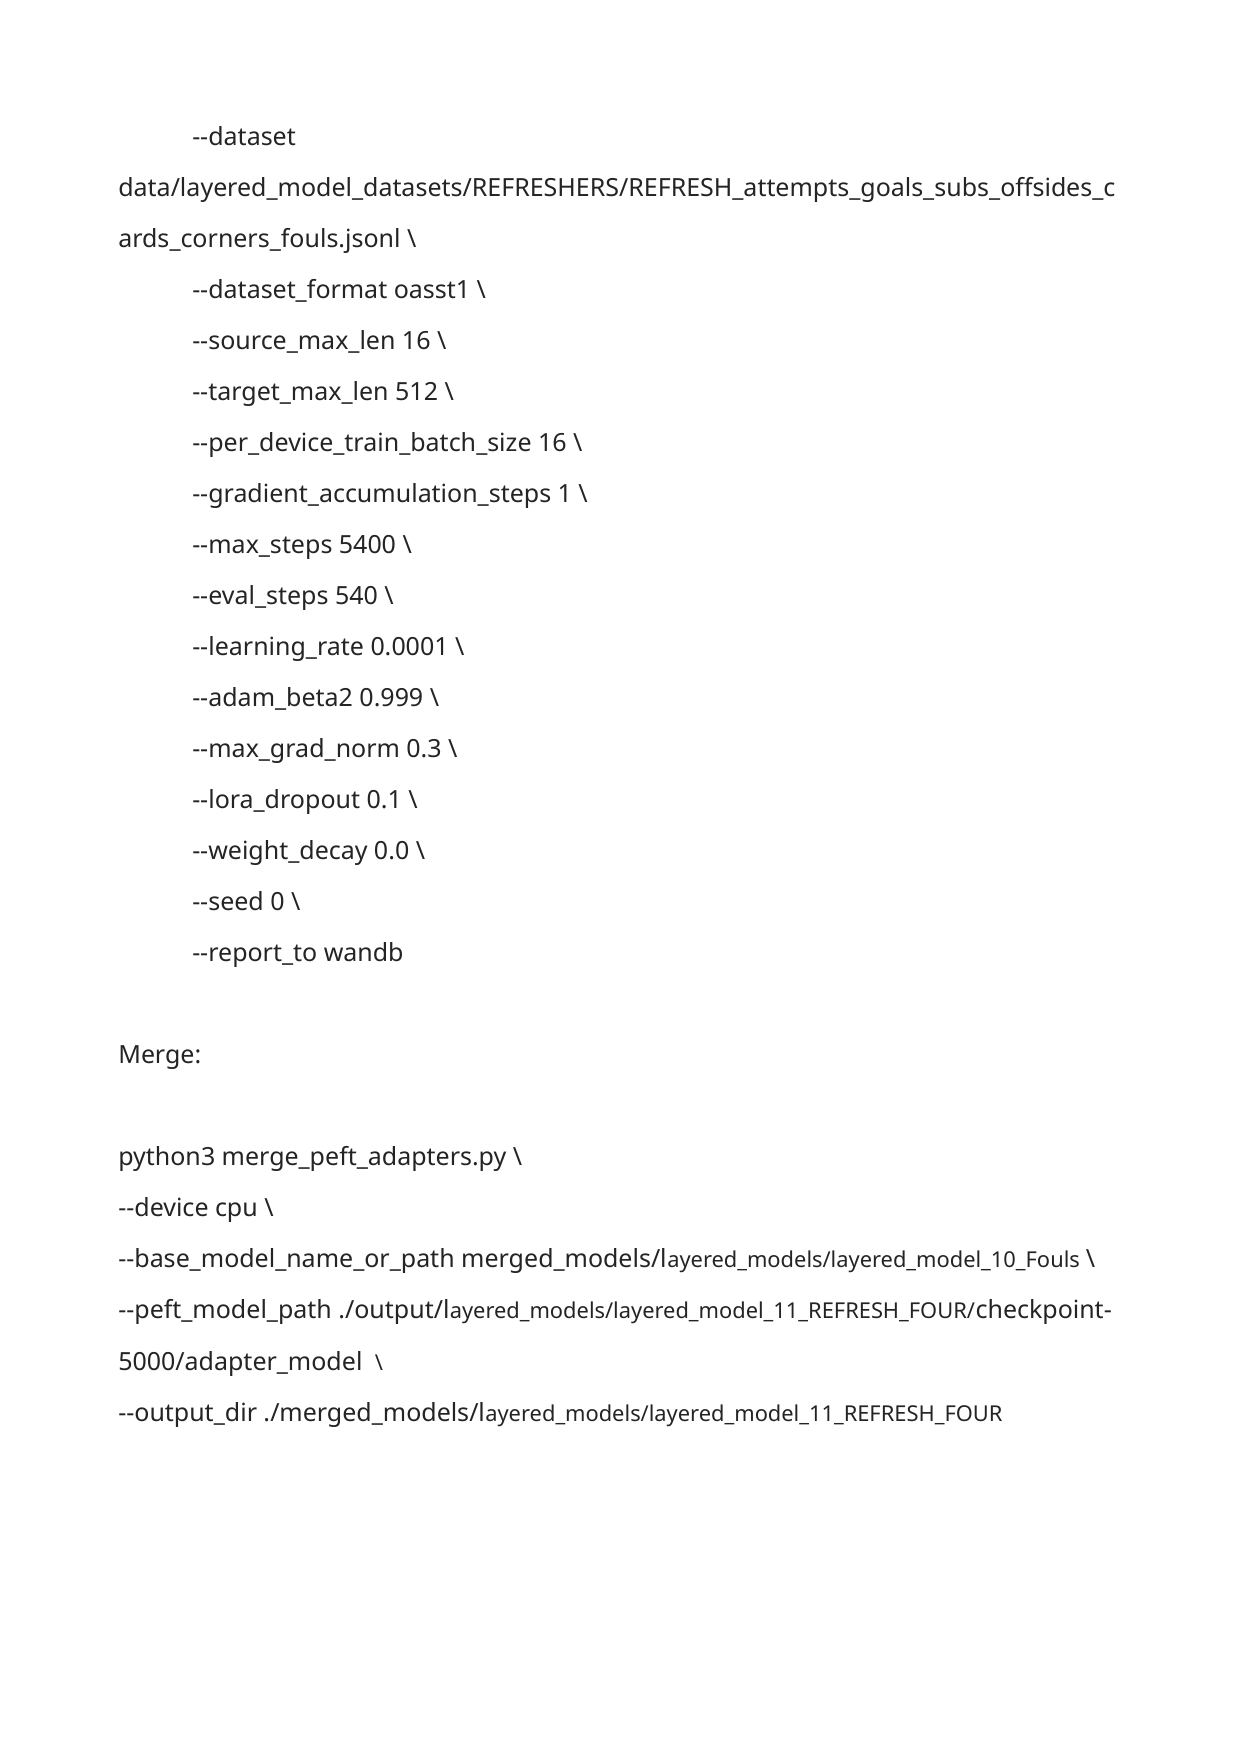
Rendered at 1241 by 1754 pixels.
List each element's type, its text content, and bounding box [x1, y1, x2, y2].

text --dataset data/layered_model_datasets/REFRESHERS/REFRESH_attempts_goals_subs_offsides_cards_corners_fouls.jsonl \ --dataset_format oasst1 \ --source_max_len 16 \ --target_max_len 512 \ --per_device_train_batch_size 16 \ --gradient_accumulation_steps 1 \ --max_steps 5400 \ --eval_steps 540 \ --learning_rate 0.0001 \ --adam_beta2 0.999 \ --max_grad_norm 0.3 \ --lora_dropout 0.1 \ --weight_decay 0.0 \ --seed 0 \ --report_to wandb [118, 118, 1122, 969]
text Merge: [118, 1037, 1122, 1071]
text --base_model_name_or_path merged_models/layered_models/layered_model_10_Fouls \ [118, 1241, 1122, 1275]
text --device cpu \ [118, 1190, 1122, 1224]
text --output_dir ./merged_models/layered_models/layered_model_11_REFRESH_FOUR [118, 1394, 1122, 1428]
text python3 merge_peft_adapters.py \ [118, 1139, 1122, 1173]
text --peft_model_path ./output/layered_models/layered_model_11_REFRESH_FOUR/checkpoint-5000/adapter_model \ [118, 1292, 1122, 1377]
